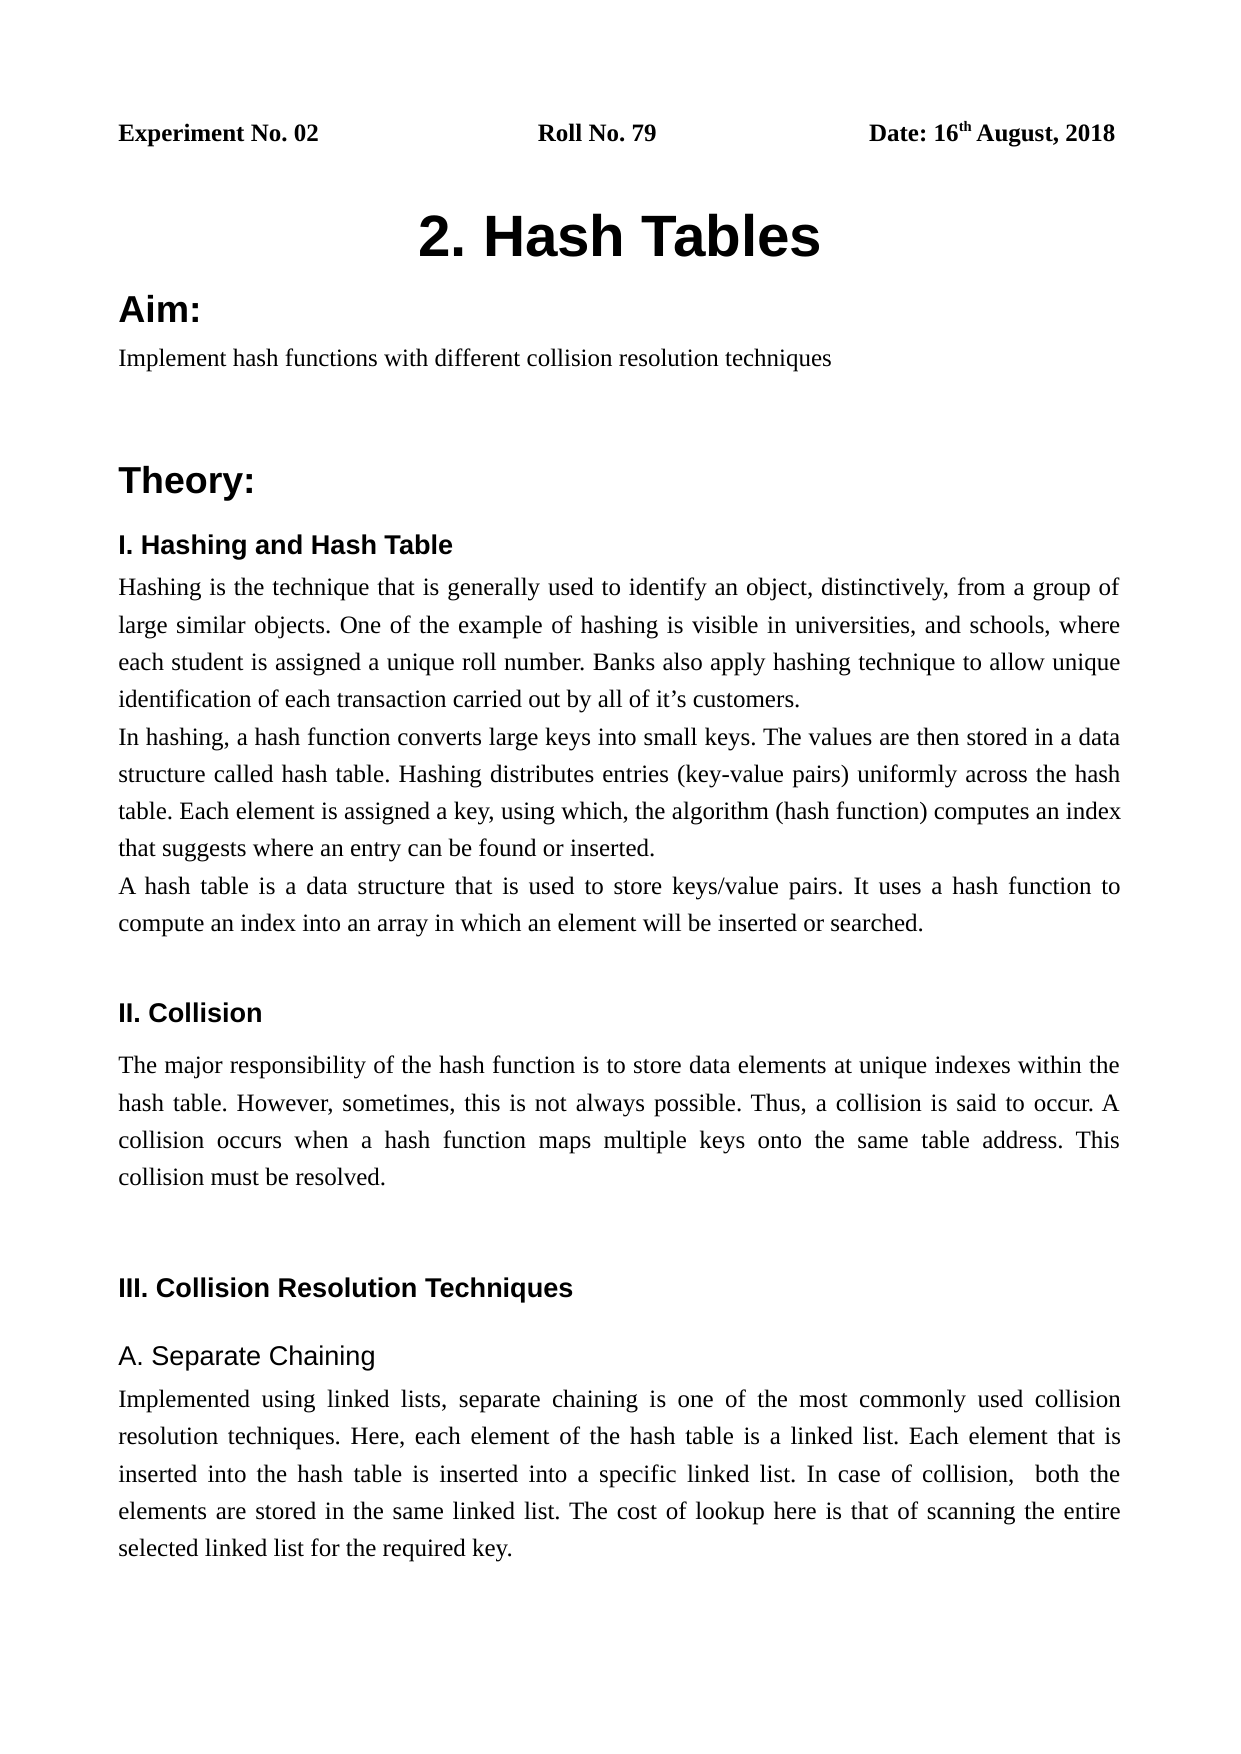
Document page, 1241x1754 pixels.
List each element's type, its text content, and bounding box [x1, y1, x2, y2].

text Implement hash functions with different collision resolution techniques [118, 343, 1122, 372]
text In hashing, a hash function converts large keys into small keys. The values are then stored in a data structure called hash table. Hashing distributes entries (key-value pairs) uniformly across the hash table. Each element is assigned a key, using which, the algorithm (hash function) computes an index that suggests where an entry can be found or inserted. [118, 722, 1122, 862]
text Implemented using linked lists, separate chaining is one of the most commonly used collision resolution techniques. Here, each element of the hash table is a linked list. Each element that is inserted into the hash table is inserted into a specific linked list. In case of collision, both the elements are stored in the same linked list. The cost of lookup here is that of scanning the entire selected linked list for the required key. [118, 1384, 1122, 1562]
subtitle A. Separate Chaining [118, 1340, 1122, 1372]
subtitle Theory: [118, 458, 1122, 502]
subtitle Aim: [118, 287, 1122, 330]
title 2. Hash Tables [118, 201, 1122, 268]
subtitle II. Collision [118, 997, 1122, 1028]
subtitle III. Collision Resolution Techniques [118, 1272, 1122, 1303]
text The major responsibility of the hash function is to store data elements at unique indexes within the hash table. However, sometimes, this is not always possible. Thus, a collision is said to occur. A collision occurs when a hash function maps multiple keys onto the same table address. This collision must be resolved. [118, 1050, 1122, 1191]
subtitle I. Hashing and Hash Table [118, 529, 1122, 560]
text A hash table is a data structure that is used to store keys/value pairs. It uses a hash function to compute an index into an array in which an element will be inserted or searched. [118, 871, 1122, 937]
text Hashing is the technique that is generally used to identify an object, distinctively, from a group of large similar objects. One of the example of hashing is visible in universities, and schools, where each student is assigned a unique roll number. Banks also apply hashing technique to allow unique identification of each transaction carried out by all of it’s customers. [118, 572, 1122, 713]
